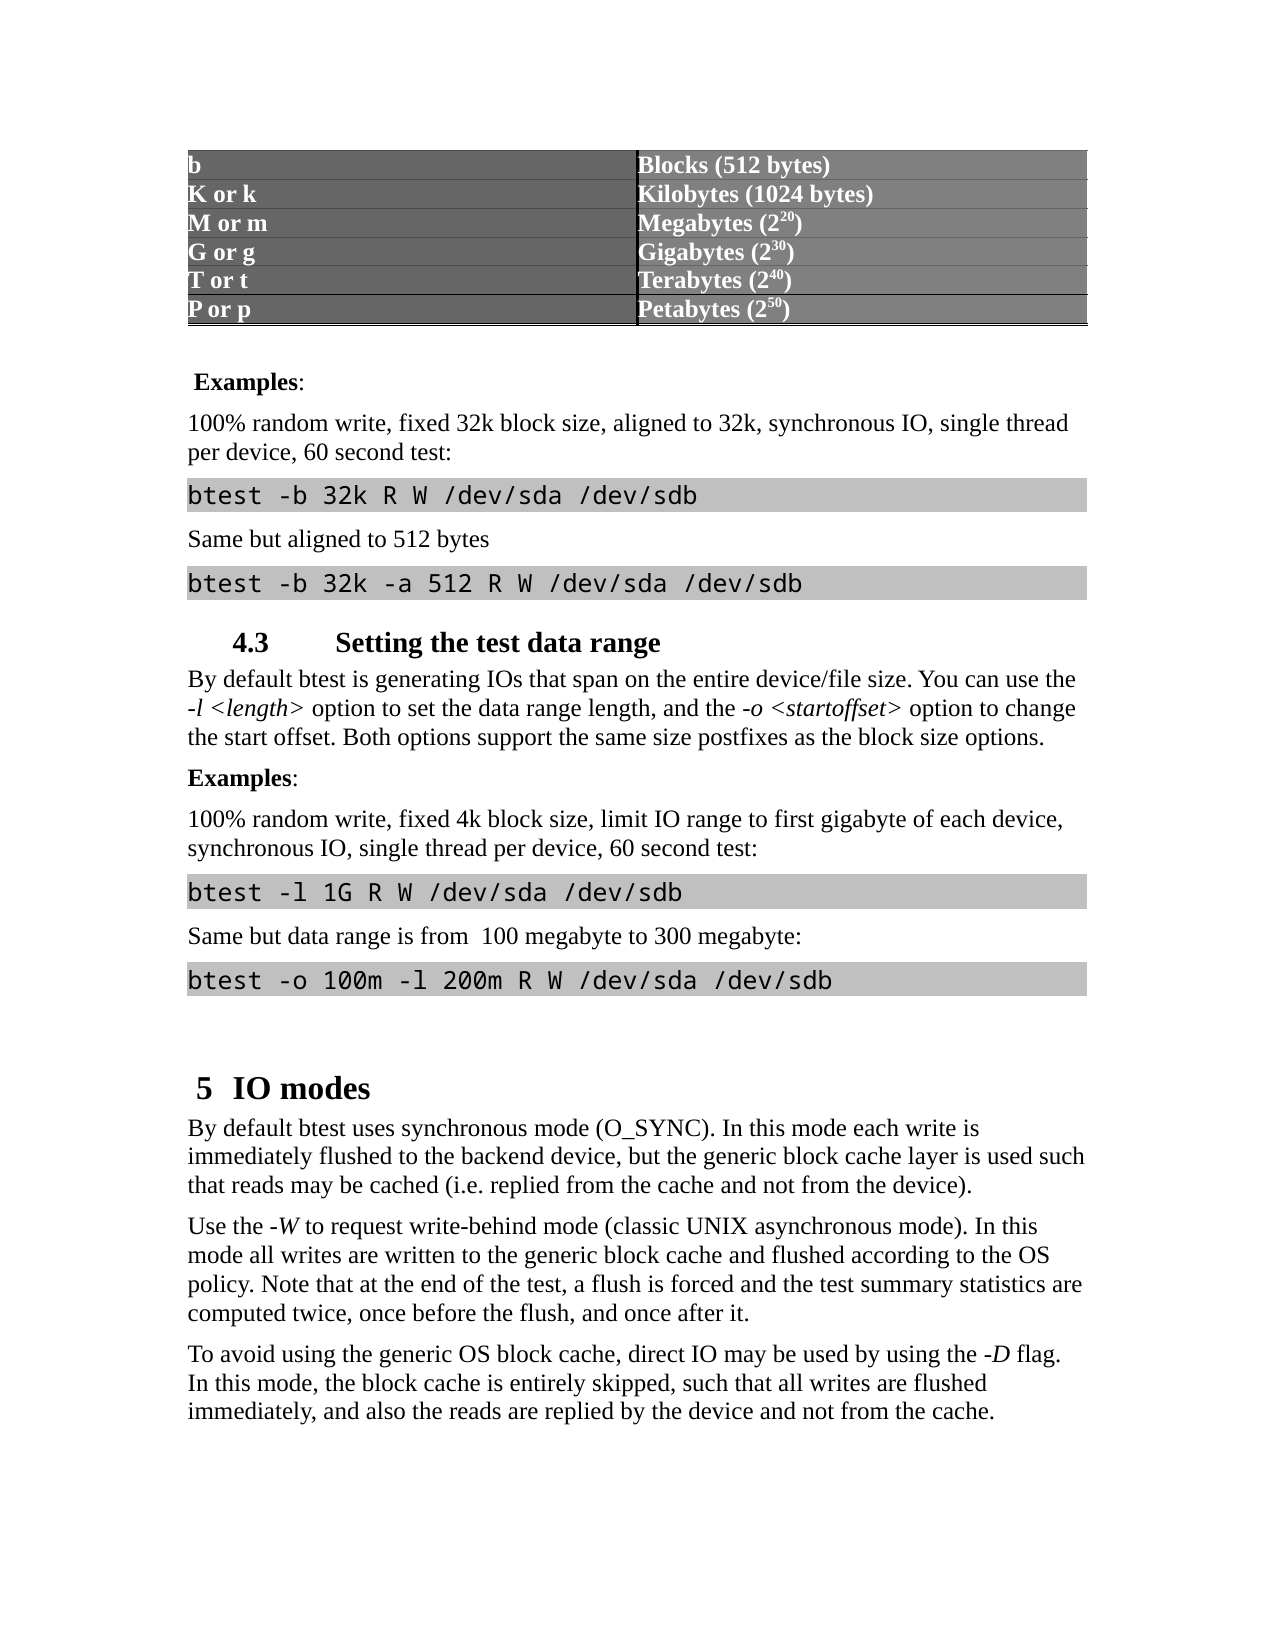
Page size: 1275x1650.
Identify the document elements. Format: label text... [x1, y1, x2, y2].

text To avoid using the generic OS block cache, direct IO may be used by using the -D flag. In this mode, the block cache is entirely skipped, such that all writes are flushed immediately, and also the reads are replied by the device and not from the cache. [187, 1339, 1087, 1425]
table_cell Blocks (512 bytes) [639, 151, 1087, 179]
text Examples: [187, 763, 1087, 792]
table_cell P or p [188, 295, 636, 323]
text Use the -W to request write-behind mode (classic UNIX asynchronous mode). In this mode all writes are written to the generic block cache and flushed according to the OS policy. Note that at the end of the test, a flush is forced and the test summary statistics are computed twice, once before the flush, and once after it. [187, 1211, 1087, 1326]
text 100% random write, fixed 32k block size, aligned to 32k, synchronous IO, single thread per device, 60 second test: [187, 408, 1087, 465]
text By default btest uses synchronous mode (O_SYNC). In this mode each write is immediately flushed to the backend device, but the generic block cache layer is used such that reads may be cached (i.e. replied from the cache and not from the device). [187, 1113, 1087, 1199]
text 100% random write, fixed 4k block size, limit IO range to first gigabyte of each device, synchronous IO, single thread per device, 60 second test: [187, 804, 1087, 862]
text Examples: [187, 367, 1087, 395]
table_cell Kilobytes (1024 bytes) [639, 180, 1087, 208]
text btest -l 1G R W /dev/sda /dev/sdb [187, 874, 1087, 909]
text btest -o 100m -l 200m R W /dev/sda /dev/sdb [187, 962, 1087, 996]
text Same but aligned to 512 bytes [187, 524, 1087, 553]
subtitle IO modes [187, 1068, 1087, 1106]
table_cell K or k [188, 180, 636, 208]
table_cell b [188, 151, 636, 179]
text btest -b 32k R W /dev/sda /dev/sdb [187, 478, 1087, 512]
text By default btest is generating IOs that span on the entire device/file size. You can use the -l <length> option to set the data range length, and the -o <startoffset> option to change the start offset. Both options support the same size postfixes as the block size options. [187, 664, 1087, 751]
table_cell Terabytes (240) [639, 266, 1087, 294]
table_cell M or m [188, 209, 636, 237]
table_cell T or t [188, 266, 636, 294]
table_cell Gigabytes (230) [639, 238, 1087, 265]
table_cell Megabytes (220) [639, 209, 1087, 237]
text btest -b 32k -a 512 R W /dev/sda /dev/sdb [187, 566, 1087, 600]
table_cell Petabytes (250) [639, 295, 1087, 323]
text Same but data range is from 100 megabyte to 300 megabyte: [187, 921, 1087, 950]
subtitle Setting the test data range [225, 625, 1087, 658]
table_cell G or g [188, 238, 636, 265]
